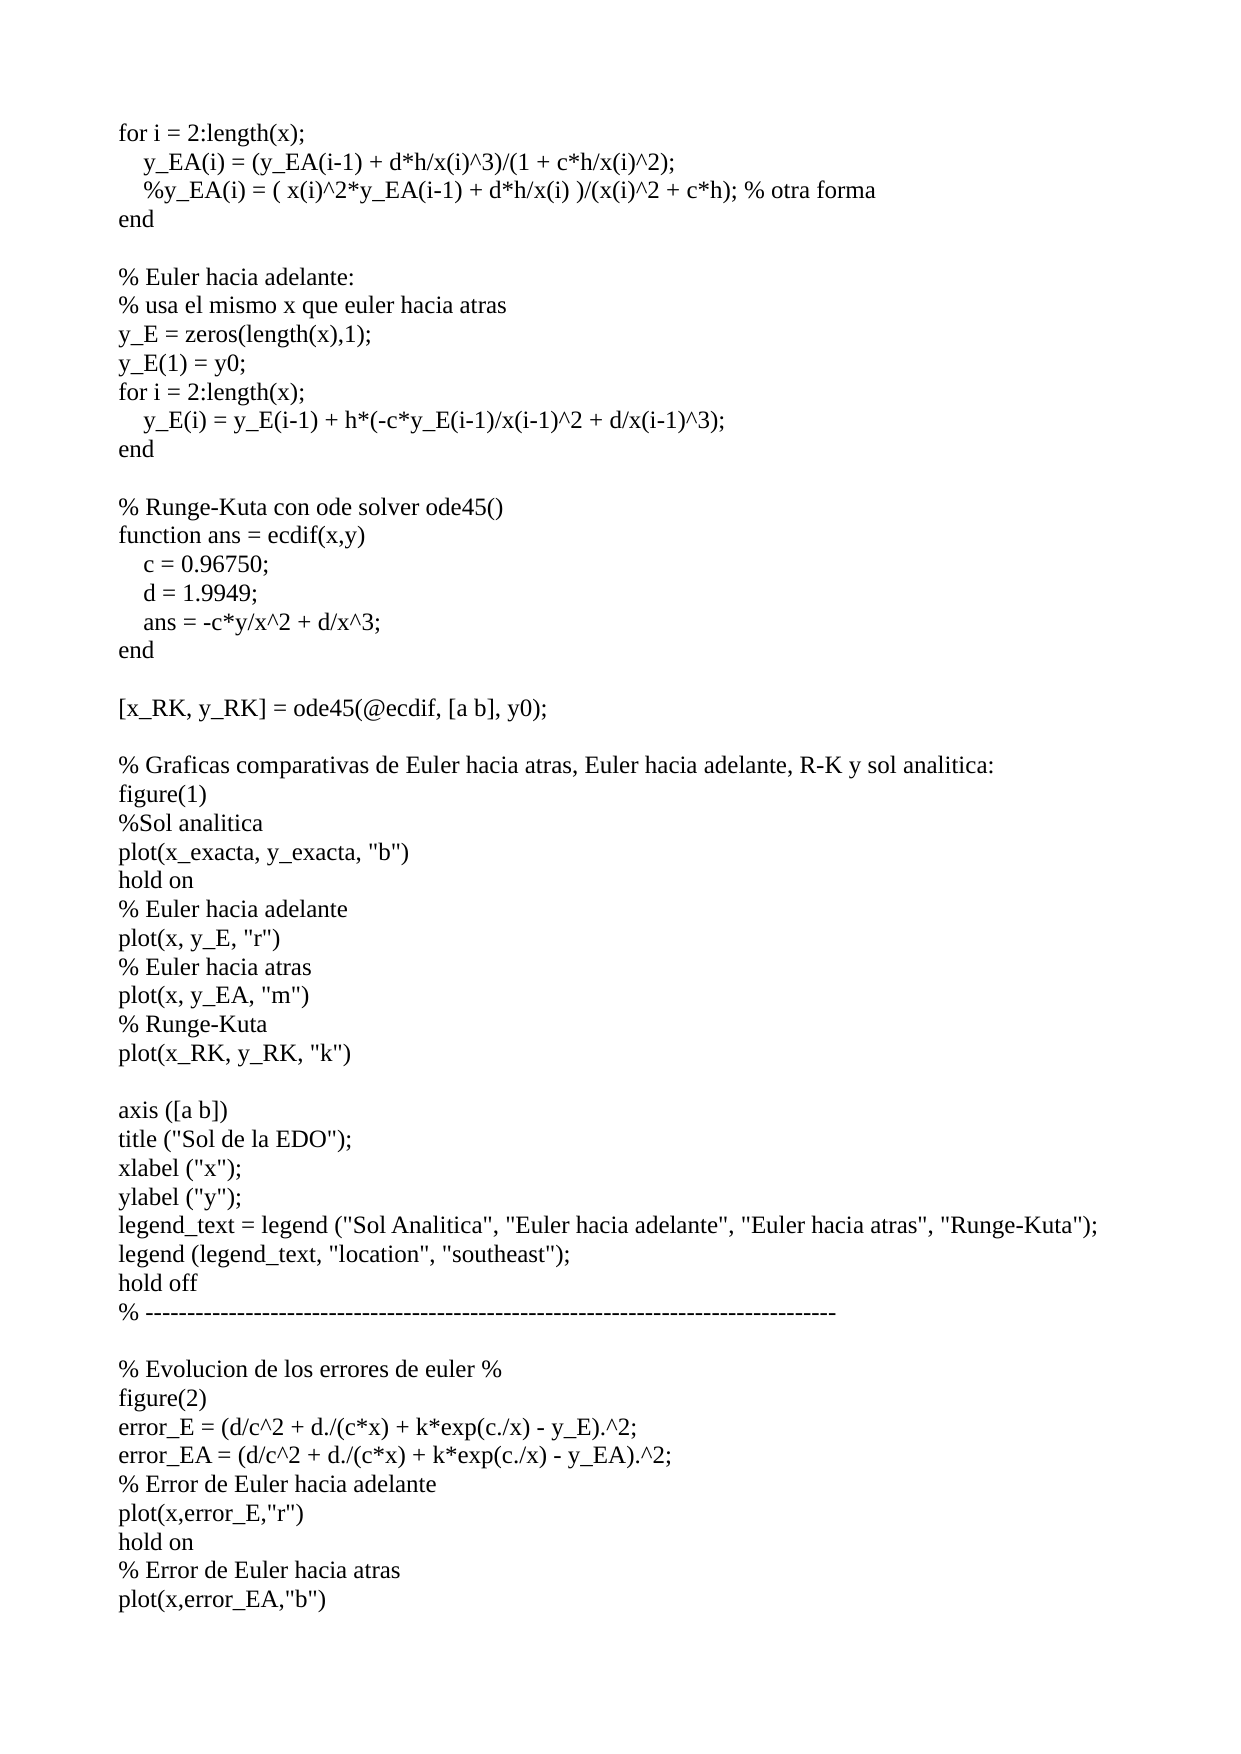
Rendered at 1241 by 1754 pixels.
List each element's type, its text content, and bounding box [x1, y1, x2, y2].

text function ans = ecdif(x,y) [118, 521, 1122, 549]
text figure(2) [118, 1383, 1122, 1412]
text plot(x,error_EA,"b") [118, 1584, 1122, 1613]
text plot(x_exacta, y_exacta, "b") [118, 837, 1122, 866]
text % Graficas comparativas de Euler hacia atras, Euler hacia adelante, R-K y sol analitica: [118, 751, 1122, 779]
text % Runge-Kuta con ode solver ode45() [118, 492, 1122, 521]
text % usa el mismo x que euler hacia atras [118, 291, 1122, 319]
text % ----------------------------------------------------------------------------------- [118, 1297, 1122, 1326]
text end [118, 636, 1122, 664]
text title ("Sol de la EDO"); [118, 1124, 1122, 1153]
text end [118, 434, 1122, 463]
text % Evolucion de los errores de euler % [118, 1354, 1122, 1383]
text y_E(1) = y0; [118, 348, 1122, 377]
text error_E = (d/c^2 + d./(c*x) + k*exp(c./x) - y_E).^2; [118, 1412, 1122, 1441]
text hold off [118, 1268, 1122, 1297]
text % Runge-Kuta [118, 1009, 1122, 1038]
text d = 1.9949; [118, 578, 1122, 607]
text y_EA(i) = (y_EA(i-1) + d*h/x(i)^3)/(1 + c*h/x(i)^2); [118, 147, 1122, 176]
text for i = 2:length(x); [118, 377, 1122, 406]
text plot(x, y_E, "r") [118, 923, 1122, 952]
text [x_RK, y_RK] = ode45(@ecdif, [a b], y0); [118, 693, 1122, 722]
text % Euler hacia adelante [118, 894, 1122, 923]
text for i = 2:length(x); [118, 118, 1122, 147]
text y_E(i) = y_E(i-1) + h*(-c*y_E(i-1)/x(i-1)^2 + d/x(i-1)^3); [118, 406, 1122, 434]
text hold on [118, 1527, 1122, 1556]
text figure(1) [118, 779, 1122, 808]
text plot(x,error_E,"r") [118, 1498, 1122, 1527]
text ans = -c*y/x^2 + d/x^3; [118, 607, 1122, 636]
text %Sol analitica [118, 808, 1122, 837]
text c = 0.96750; [118, 549, 1122, 578]
text legend (legend_text, "location", "southeast"); [118, 1239, 1122, 1268]
text xlabel ("x"); [118, 1153, 1122, 1182]
text plot(x, y_EA, "m") [118, 981, 1122, 1009]
text axis ([a b]) [118, 1096, 1122, 1124]
text % Euler hacia atras [118, 952, 1122, 981]
text %y_EA(i) = ( x(i)^2*y_EA(i-1) + d*h/x(i) )/(x(i)^2 + c*h); % otra forma [118, 176, 1122, 204]
text hold on [118, 866, 1122, 894]
text error_EA = (d/c^2 + d./(c*x) + k*exp(c./x) - y_EA).^2; [118, 1441, 1122, 1469]
text end [118, 204, 1122, 233]
text % Error de Euler hacia adelante [118, 1469, 1122, 1498]
text y_E = zeros(length(x),1); [118, 319, 1122, 348]
text ylabel ("y"); [118, 1182, 1122, 1211]
text legend_text = legend ("Sol Analitica", "Euler hacia adelante", "Euler hacia atras", "Runge-Kuta"); [118, 1211, 1122, 1239]
text % Error de Euler hacia atras [118, 1556, 1122, 1584]
text % Euler hacia adelante: [118, 262, 1122, 291]
text plot(x_RK, y_RK, "k") [118, 1038, 1122, 1067]
